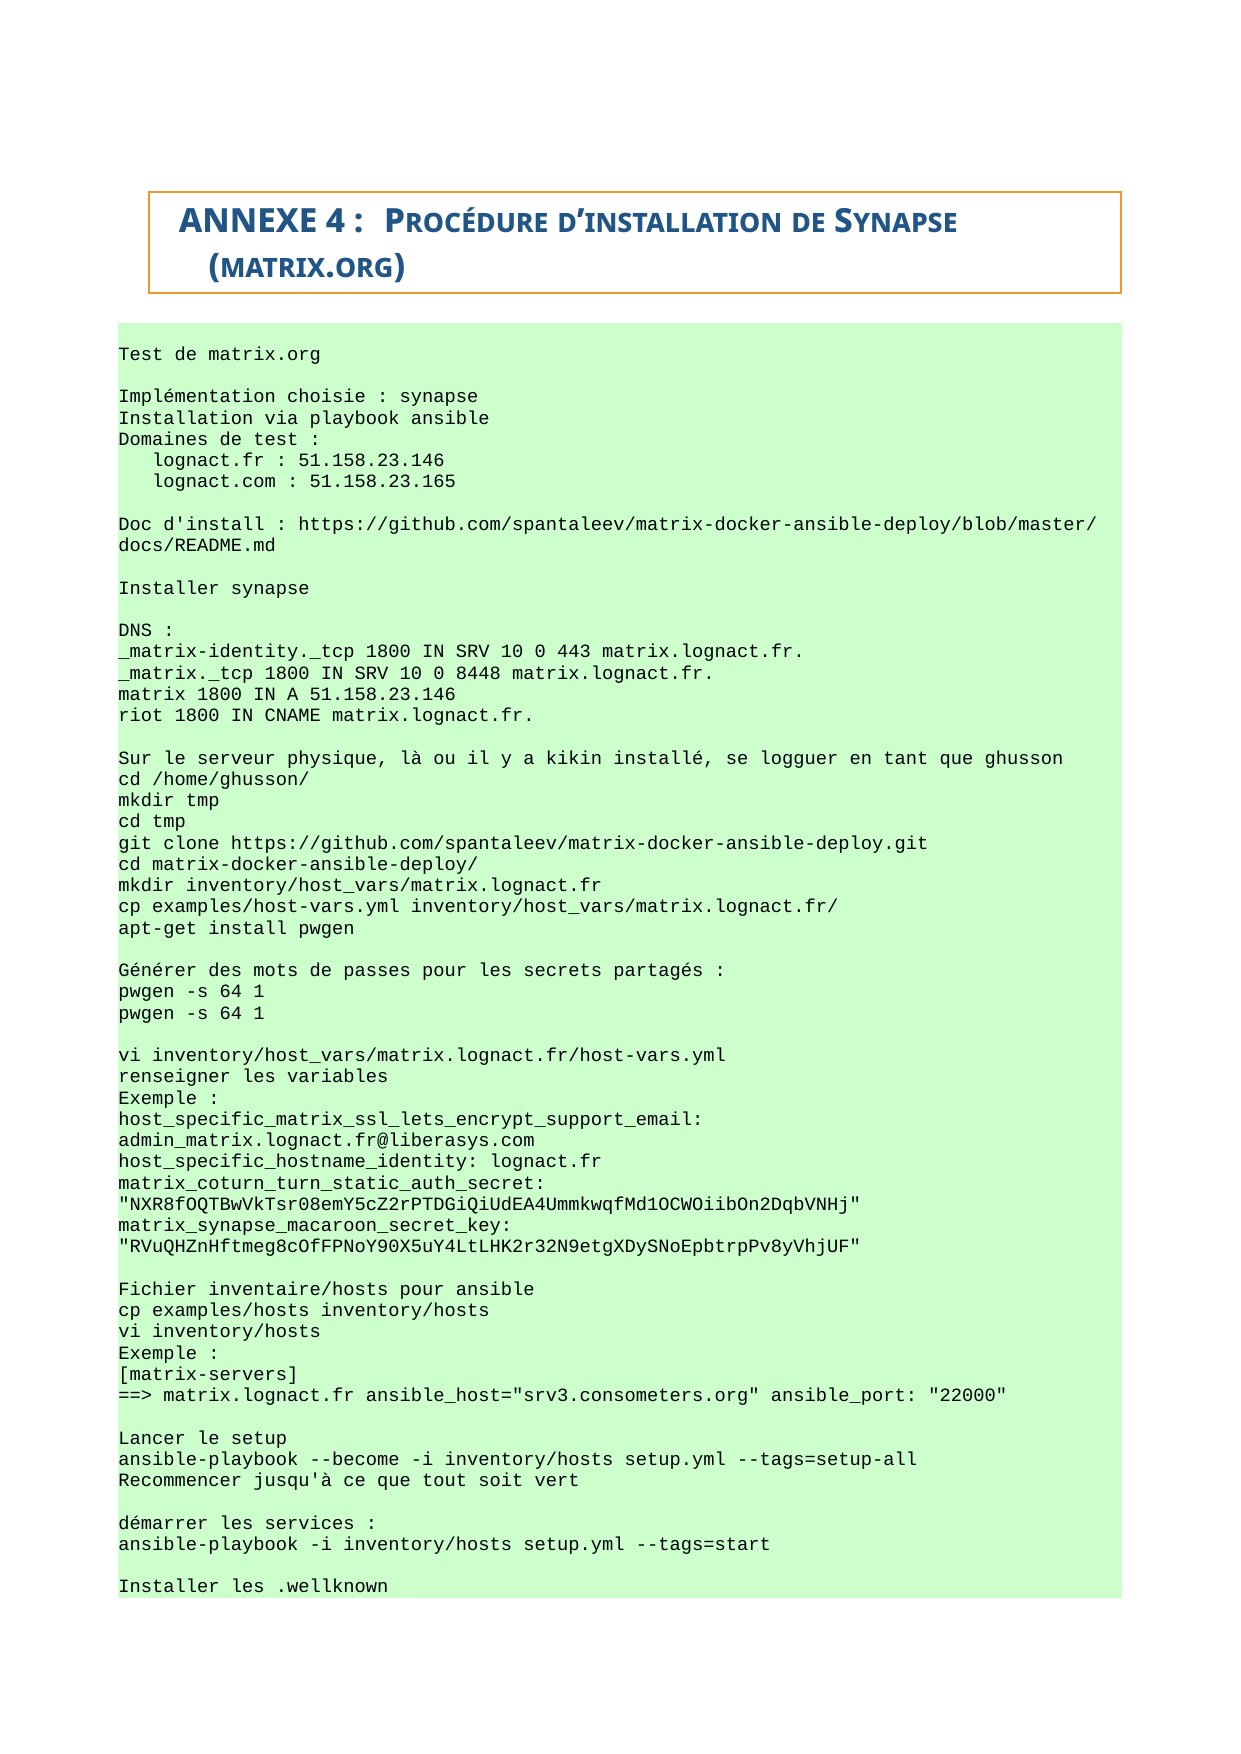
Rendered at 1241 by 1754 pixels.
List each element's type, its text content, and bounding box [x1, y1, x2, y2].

text vi inventory/host_vars/matrix.lognact.fr/host-vars.yml [118, 1046, 1122, 1067]
text vi inventory/hosts [118, 1322, 1122, 1343]
text DNS : [118, 621, 1122, 642]
text host_specific_matrix_ssl_lets_encrypt_support_email: admin_matrix.lognact.fr@liberasys.com [118, 1110, 1122, 1152]
text Générer des mots de passes pour les secrets partagés : [118, 961, 1122, 982]
text git clone https://github.com/spantaleev/matrix-docker-ansible-deploy.git [118, 833, 1122, 855]
text pwgen -s 64 1 [118, 1003, 1122, 1025]
text Installer les .wellknown [118, 1577, 1122, 1598]
text démarrer les services : [118, 1513, 1122, 1535]
text lognact.com : 51.158.23.165 [118, 472, 1122, 493]
text Installer synapse [118, 578, 1122, 600]
text pwgen -s 64 1 [118, 982, 1122, 1003]
text Exemple : [118, 1088, 1122, 1110]
text ==> matrix.lognact.fr ansible_host="srv3.consometers.org" ansible_port: "22000" [118, 1386, 1122, 1407]
text Sur le serveur physique, là ou il y a kikin installé, se logguer en tant que ghusson [118, 748, 1122, 770]
text Recommencer jusqu'à ce que tout soit vert [118, 1471, 1122, 1492]
text Doc d'install : https://github.com/spantaleev/matrix-docker-ansible-deploy/blob/master/docs/README.md [118, 515, 1122, 557]
text [matrix-servers] [118, 1365, 1122, 1386]
text Implémentation choisie : synapse [118, 387, 1122, 408]
text cd tmp [118, 812, 1122, 833]
text matrix_coturn_turn_static_auth_secret: "NXR8fOQTBwVkTsr08emY5cZ2rPTDGiQiUdEA4UmmkwqfMd1OCWOiibOn2DqbVNHj" [118, 1173, 1122, 1216]
text cp examples/host-vars.yml inventory/host_vars/matrix.lognact.fr/ [118, 897, 1122, 918]
text ansible-playbook -i inventory/hosts setup.yml --tags=start [118, 1535, 1122, 1556]
text lognact.fr : 51.158.23.146 [118, 451, 1122, 472]
text Lancer le setup [118, 1428, 1122, 1450]
text apt-get install pwgen [118, 918, 1122, 940]
subtitle Procédure d’installation de Synapse (matrix.org) [150, 193, 1120, 292]
text host_specific_hostname_identity: lognact.fr [118, 1152, 1122, 1173]
text Test de matrix.org [118, 345, 1122, 366]
text renseigner les variables [118, 1067, 1122, 1088]
text cd /home/ghusson/ [118, 770, 1122, 791]
text mkdir tmp [118, 791, 1122, 812]
text Installation via playbook ansible [118, 408, 1122, 430]
text mkdir inventory/host_vars/matrix.lognact.fr [118, 876, 1122, 897]
text cd matrix-docker-ansible-deploy/ [118, 855, 1122, 876]
text ansible-playbook --become -i inventory/hosts setup.yml --tags=setup-all [118, 1450, 1122, 1471]
text cp examples/hosts inventory/hosts [118, 1301, 1122, 1322]
text matrix_synapse_macaroon_secret_key: "RVuQHZnHftmeg8cOfFPNoY90X5uY4LtLHK2r32N9etgXDySNoEpbtrpPv8yVhjUF" [118, 1216, 1122, 1258]
text riot 1800 IN CNAME matrix.lognact.fr. [118, 706, 1122, 727]
text _matrix._tcp 1800 IN SRV 10 0 8448 matrix.lognact.fr. [118, 663, 1122, 685]
text matrix 1800 IN A 51.158.23.146 [118, 685, 1122, 706]
text Domaines de test : [118, 430, 1122, 451]
text Fichier inventaire/hosts pour ansible [118, 1280, 1122, 1301]
text Exemple : [118, 1343, 1122, 1365]
text _matrix-identity._tcp 1800 IN SRV 10 0 443 matrix.lognact.fr. [118, 642, 1122, 663]
